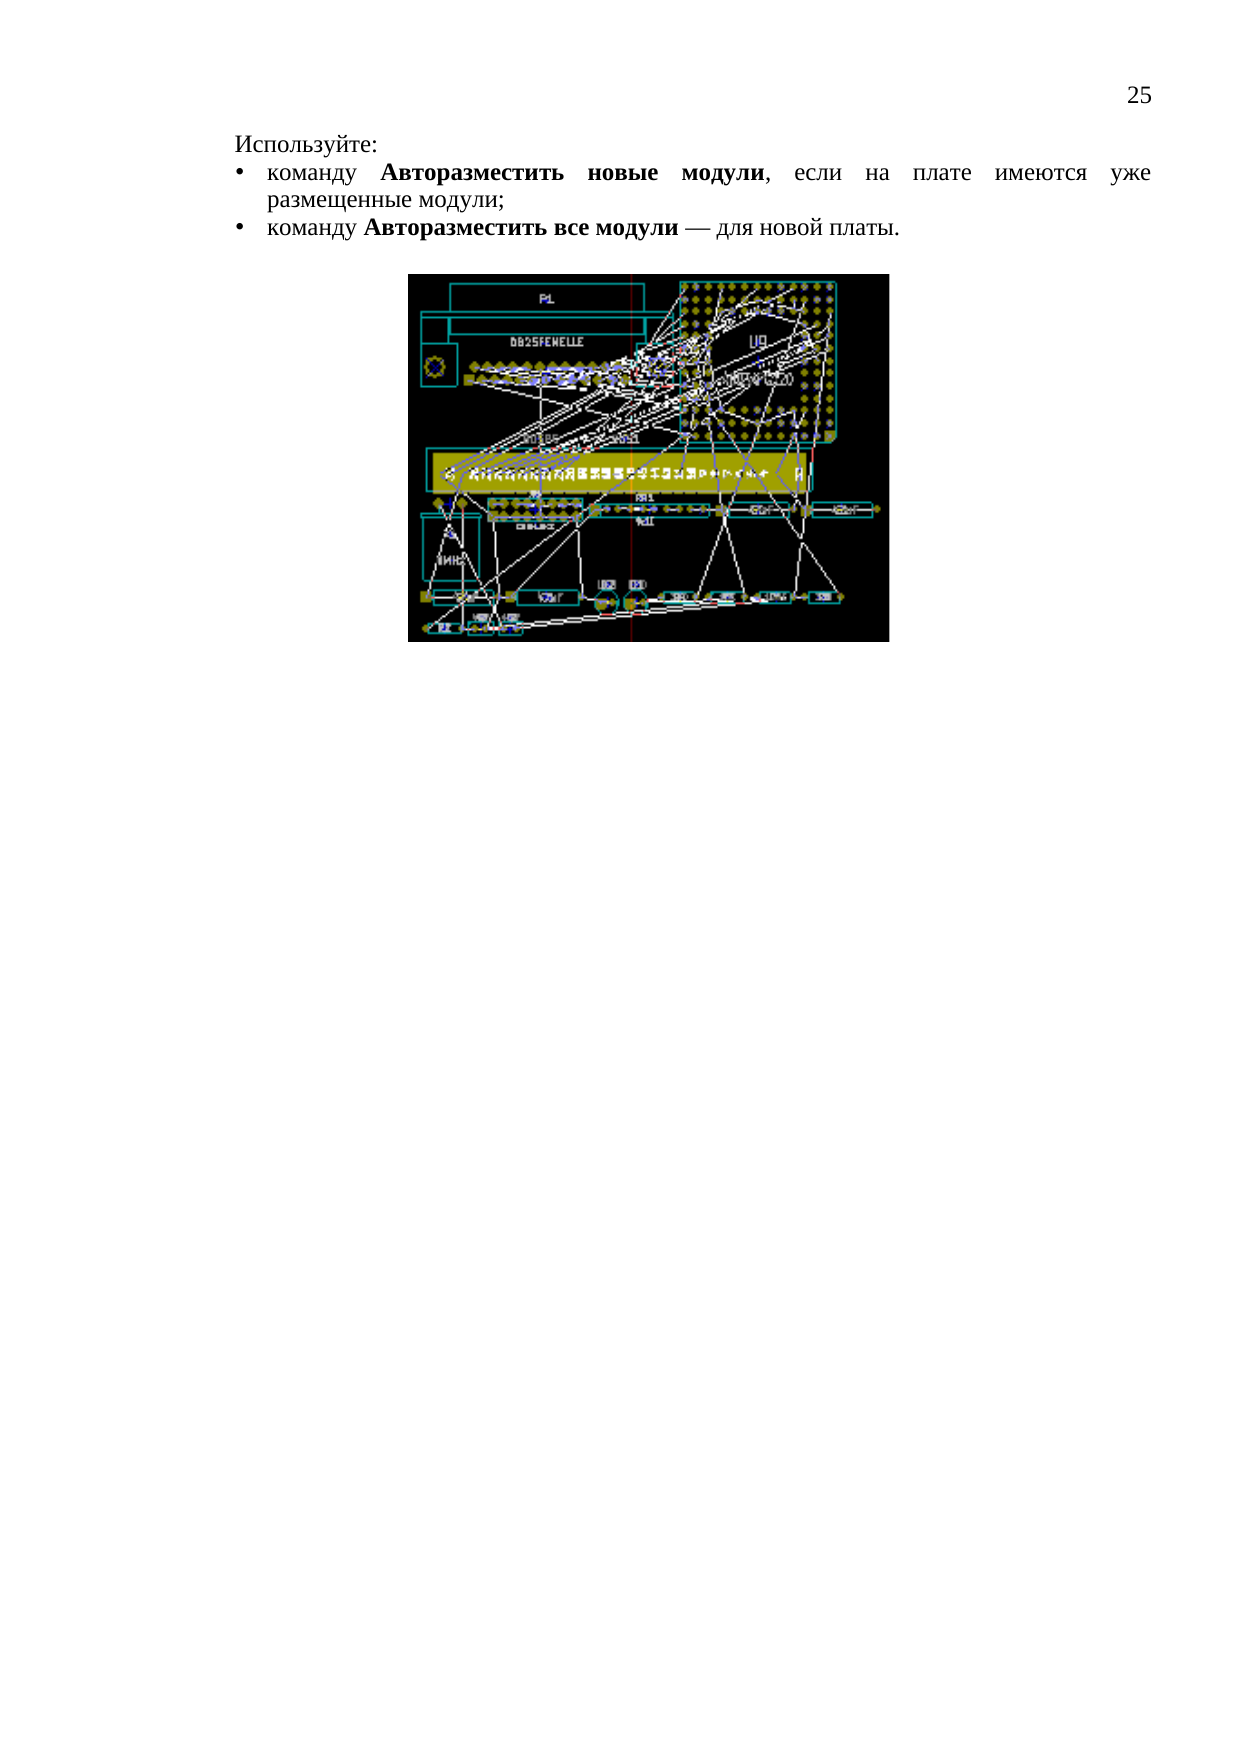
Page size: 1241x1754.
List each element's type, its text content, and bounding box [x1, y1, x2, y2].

text Используйте: [146, 130, 1152, 158]
list команду Авторазместить все модули — для новой платы. [235, 213, 1152, 241]
picture [408, 274, 890, 642]
list команду Авторазместить новые модули, если на плате имеются уже размещенные модули; [235, 158, 1152, 213]
